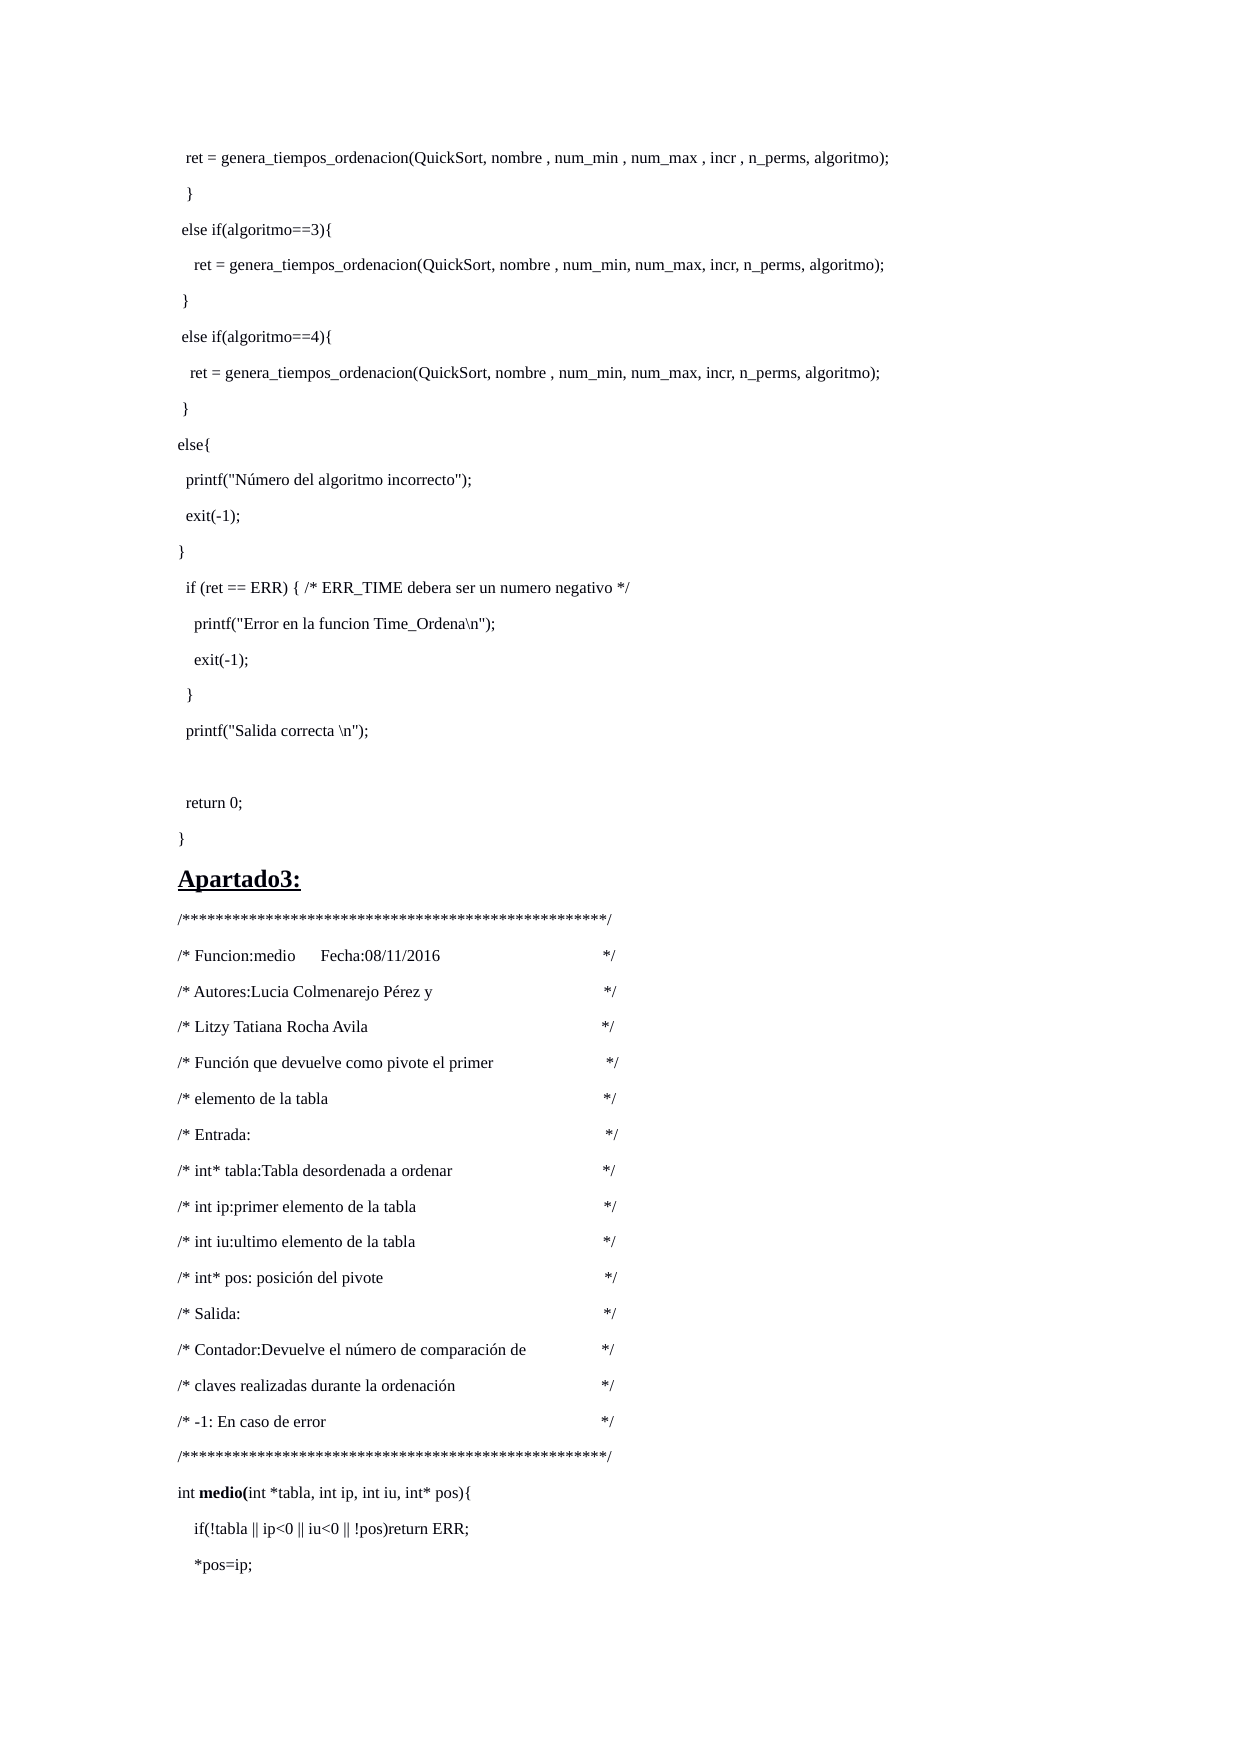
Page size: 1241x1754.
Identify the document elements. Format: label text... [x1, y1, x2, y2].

text } [177, 828, 1063, 848]
text } [177, 542, 1063, 561]
text ret = genera_tiempos_ordenacion(QuickSort, nombre , num_min, num_max, incr, n_perms, algoritmo); [177, 363, 1063, 382]
text /* Funcion:medio Fecha:08/11/2016 */ [177, 946, 1063, 965]
text } [177, 398, 1063, 418]
text /* elemento de la tabla */ [177, 1089, 1063, 1108]
text /* Litzy Tatiana Rocha Avila */ [177, 1017, 1063, 1036]
text /***************************************************/ [177, 910, 1063, 929]
text /* Función que devuelve como pivote el primer */ [177, 1053, 1063, 1072]
text } [177, 183, 1063, 203]
text printf("Salida correcta \n"); [177, 721, 1063, 740]
text Apartado3: [177, 864, 1063, 893]
text /* Entrada: */ [177, 1125, 1063, 1144]
text /* int iu:ultimo elemento de la tabla */ [177, 1232, 1063, 1251]
text int medio(int *tabla, int ip, int iu, int* pos){ [177, 1483, 1063, 1502]
text /* int ip:primer elemento de la tabla */ [177, 1196, 1063, 1216]
text /* int* pos: posición del pivote */ [177, 1268, 1063, 1287]
text if(!tabla || ip<0 || iu<0 || !pos)return ERR; [177, 1519, 1063, 1538]
text else{ [177, 434, 1063, 453]
text /***************************************************/ [177, 1447, 1063, 1466]
text return 0; [177, 793, 1063, 812]
text printf("Número del algoritmo incorrecto"); [177, 470, 1063, 489]
text printf("Error en la funcion Time_Ordena\n"); [177, 613, 1063, 633]
text } [177, 291, 1063, 310]
text /* claves realizadas durante la ordenación */ [177, 1376, 1063, 1395]
text *pos=ip; [177, 1555, 1063, 1574]
text exit(-1); [177, 649, 1063, 668]
text /* -1: En caso de error */ [177, 1411, 1063, 1431]
text /* Salida: */ [177, 1304, 1063, 1323]
text else if(algoritmo==4){ [177, 327, 1063, 346]
text ret = genera_tiempos_ordenacion(QuickSort, nombre , num_min , num_max , incr , n_perms, algoritmo); [177, 148, 1063, 167]
text /* Contador:Devuelve el número de comparación de */ [177, 1340, 1063, 1359]
text } [177, 685, 1063, 704]
text if (ret == ERR) { /* ERR_TIME debera ser un numero negativo */ [177, 578, 1063, 597]
text else if(algoritmo==3){ [177, 219, 1063, 238]
text /* Autores:Lucia Colmenarejo Pérez y */ [177, 981, 1063, 1001]
text exit(-1); [177, 506, 1063, 525]
text ret = genera_tiempos_ordenacion(QuickSort, nombre , num_min, num_max, incr, n_perms, algoritmo); [177, 255, 1063, 274]
text /* int* tabla:Tabla desordenada a ordenar */ [177, 1161, 1063, 1180]
